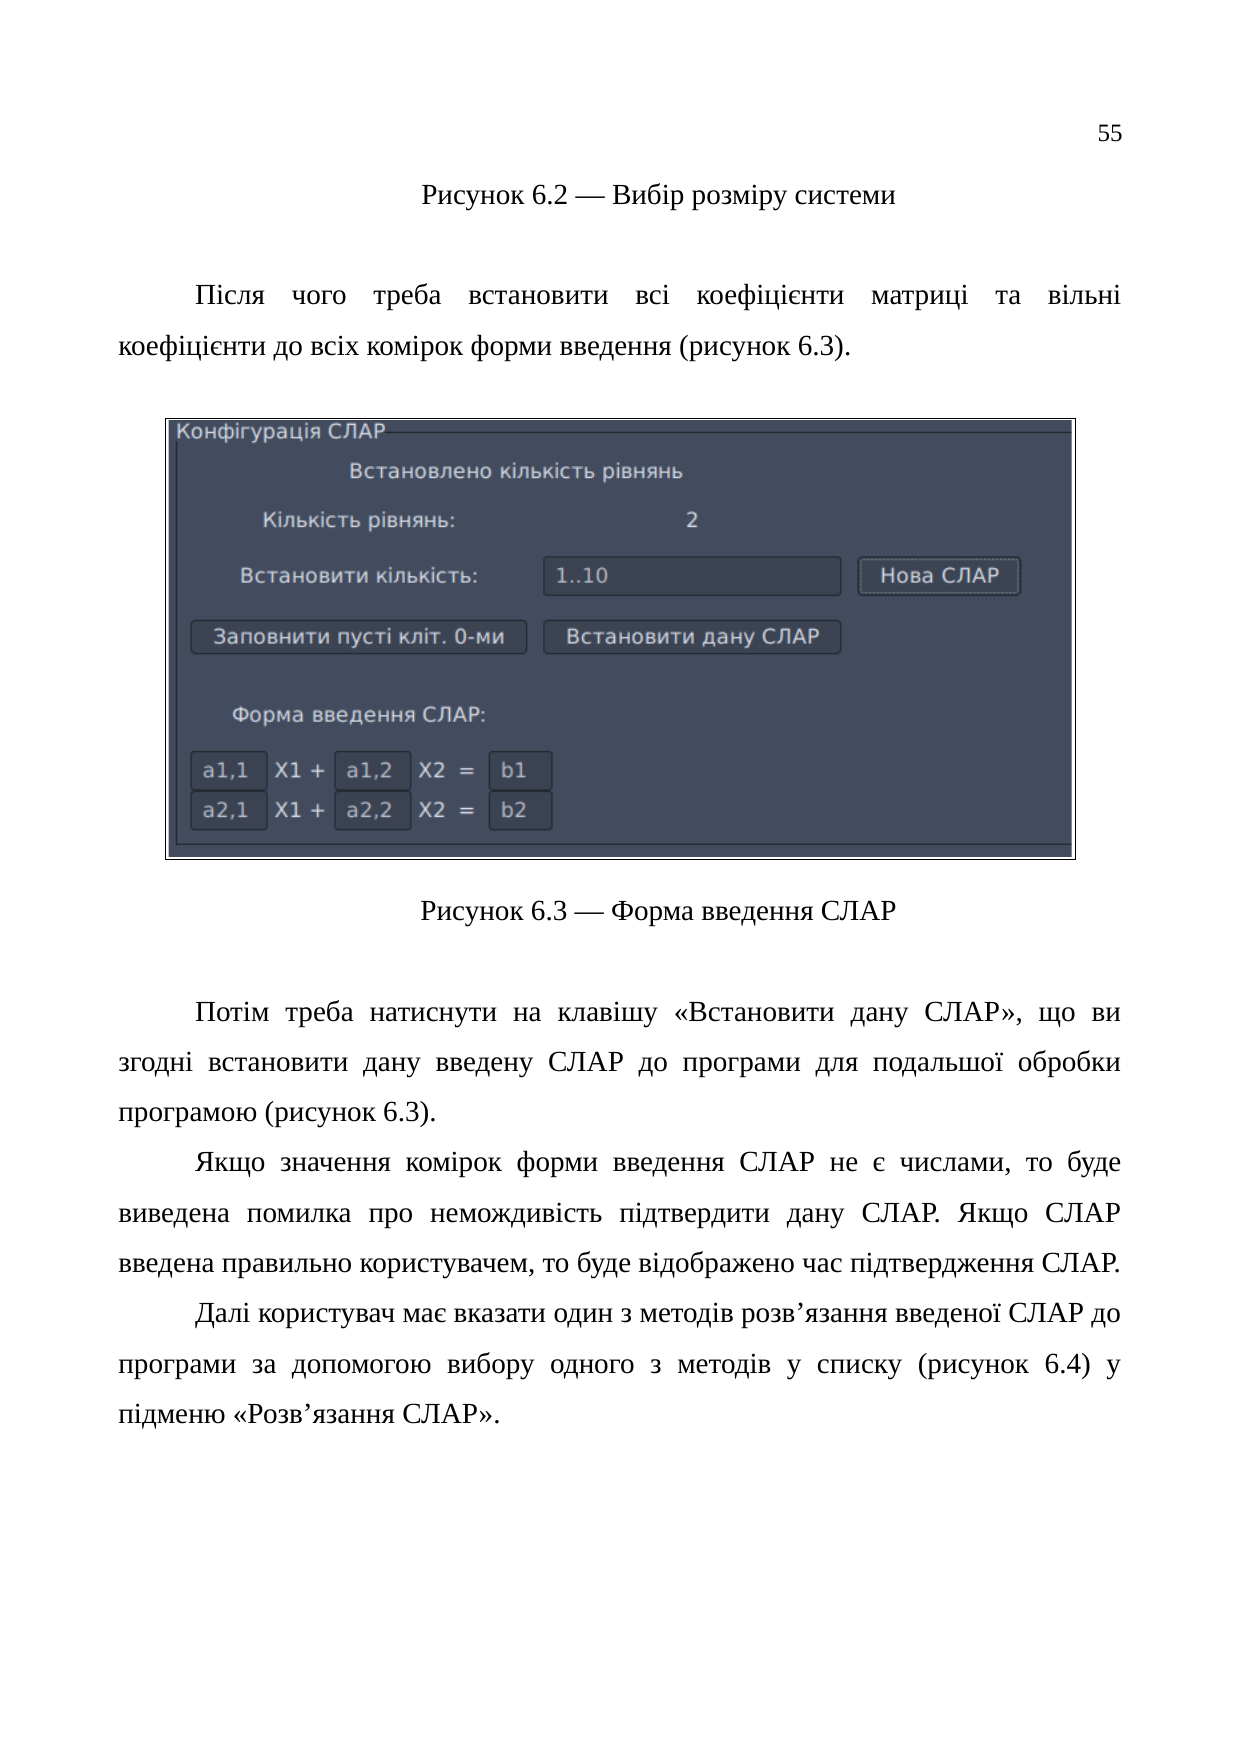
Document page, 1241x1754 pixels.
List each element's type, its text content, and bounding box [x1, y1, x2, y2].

text Потім треба натиснути на клавішу «Встановити дану СЛАР», що ви згодні встановити дану введену СЛАР до програми для подальшої обробки програмою (рисунок 6.3). [118, 994, 1122, 1128]
text Рисунок 6.3 — Форма введення СЛАР [118, 428, 1122, 927]
text Після чого треба встановити всі коефіцієнти матриці та вільні коефіцієнти до всіх комірок форми введення (рисунок 6.3). [118, 277, 1122, 361]
picture [168, 420, 1072, 857]
text Якщо значення комірок форми введення СЛАР не є числами, то буде виведена помилка про немождивість підтвердити дану СЛАР. Якщо СЛАР введена правильно користувачем, то буде відображено час підтвердження СЛАР. [118, 1144, 1122, 1279]
text Далі користувач має вказати один з методів розв’язання введеної СЛАР до програми за допомогою вибору одного з методів у списку (рисунок 6.4) у підменю «Розв’язання СЛАР». [118, 1296, 1122, 1430]
text Рисунок 6.2 — Вибір розміру системи [118, 177, 1122, 210]
